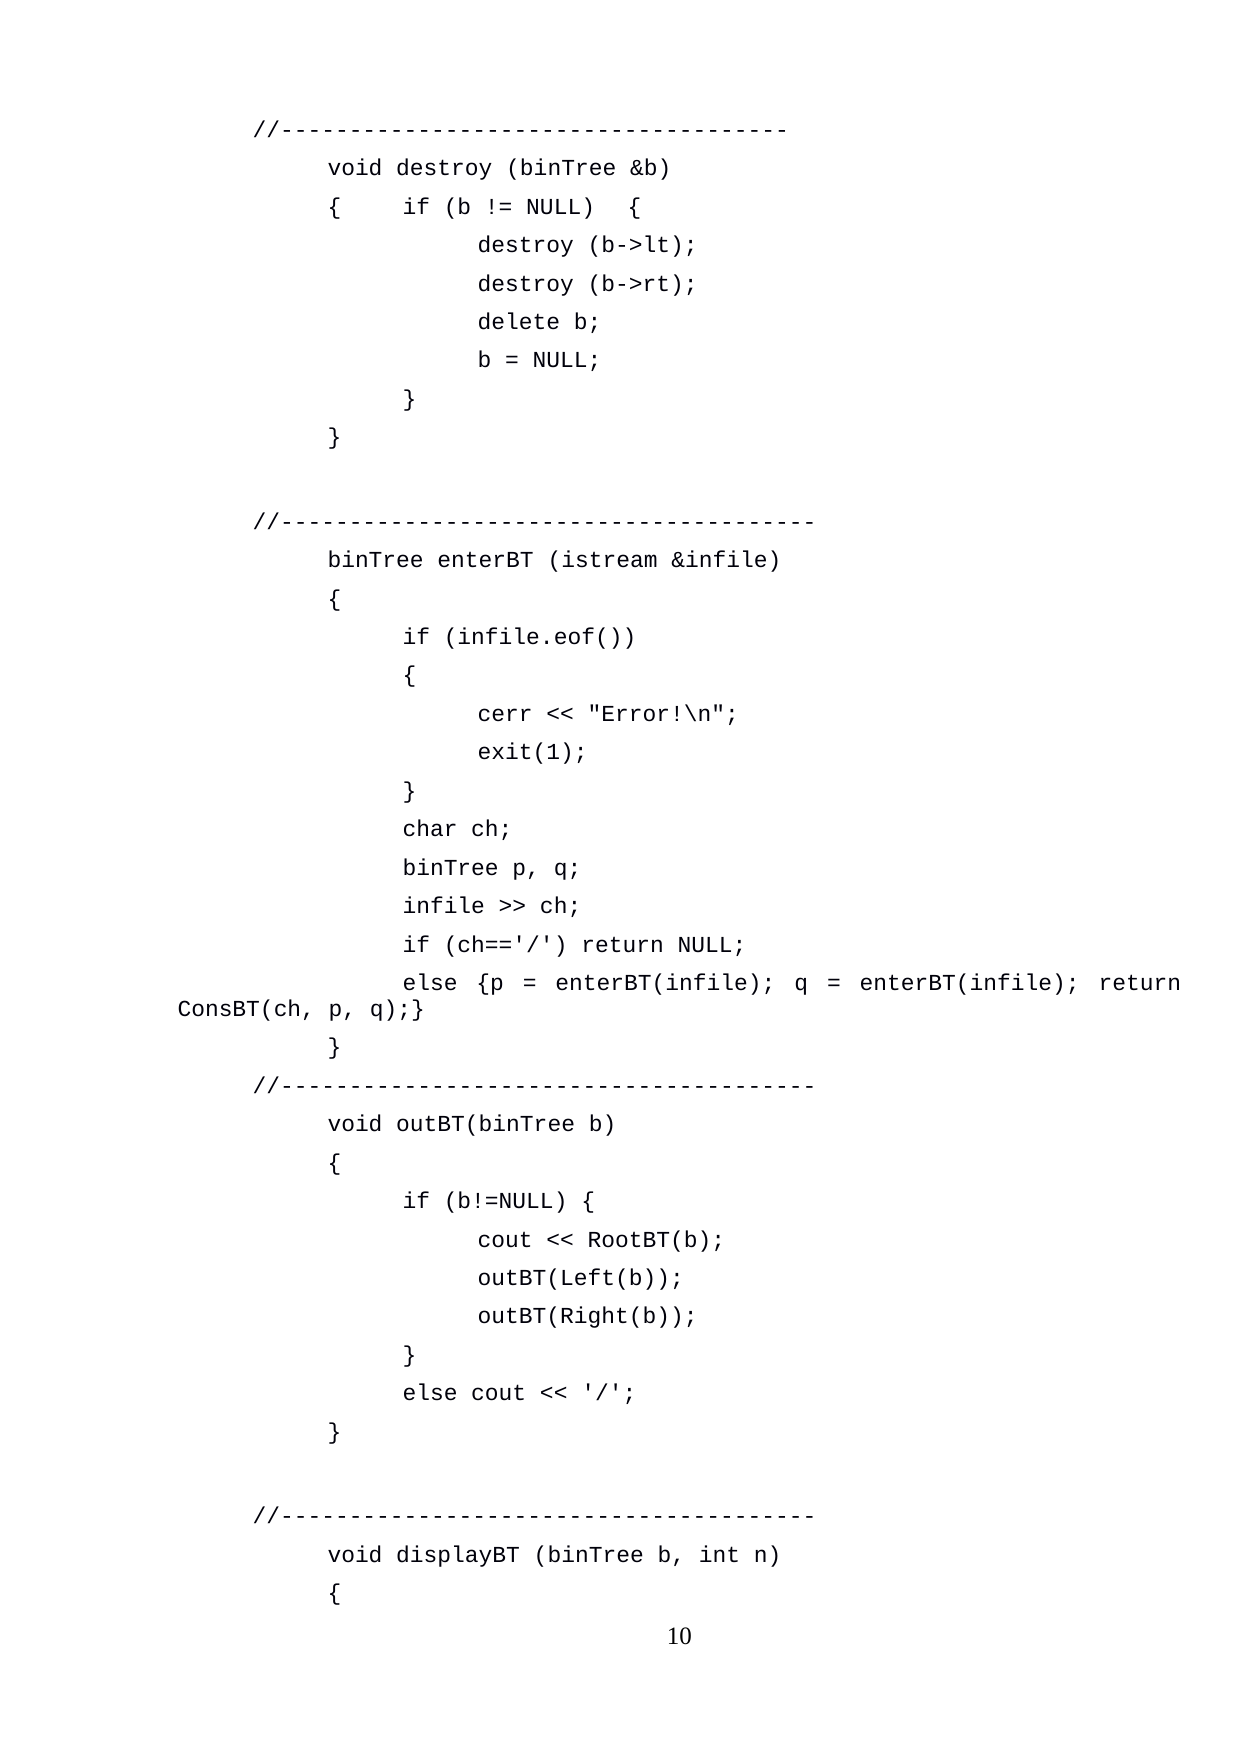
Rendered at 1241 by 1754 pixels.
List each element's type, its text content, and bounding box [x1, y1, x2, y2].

text } [177, 387, 1181, 413]
text binTree p, q; [177, 856, 1181, 882]
text { [177, 664, 1181, 690]
text cout << RootBT(b); [177, 1228, 1181, 1254]
text destroy (b->rt); [177, 272, 1181, 298]
text //--------------------------------------- [177, 510, 1181, 536]
text outBT(Left(b)); [177, 1266, 1181, 1292]
text outBT(Right(b)); [177, 1305, 1181, 1331]
text infile >> ch; [177, 894, 1181, 920]
text } [177, 426, 1181, 452]
text } [177, 1420, 1181, 1446]
text binTree enterBT (istream &infile) [177, 548, 1181, 574]
text { [177, 1151, 1181, 1177]
text //--------------------------------------- [177, 1504, 1181, 1531]
text { [177, 1581, 1181, 1607]
text void displayBT (binTree b, int n) [177, 1543, 1181, 1569]
text b = NULL; [177, 349, 1181, 375]
text destroy (b->lt); [177, 233, 1181, 259]
text } [177, 1343, 1181, 1369]
text //--------------------------------------- [177, 1074, 1181, 1100]
text { [177, 587, 1181, 613]
text } [177, 779, 1181, 805]
text else {p = enterBT(infile); q = enterBT(infile); return ConsBT(ch, p, q);} [177, 971, 1181, 1023]
text } [177, 1036, 1181, 1062]
text delete b; [177, 310, 1181, 336]
text exit(1); [177, 741, 1181, 767]
text cerr << "Error!\n"; [177, 702, 1181, 728]
text void outBT(binTree b) [177, 1113, 1181, 1138]
text { if (b != NULL) { [177, 195, 1181, 221]
text char ch; [177, 818, 1181, 843]
text if (ch=='/') return NULL; [177, 933, 1181, 959]
text //------------------------------------- [177, 118, 1181, 144]
text if (b!=NULL) { [177, 1189, 1181, 1215]
text if (infile.eof()) [177, 625, 1181, 651]
text void destroy (binTree &b) [177, 157, 1181, 182]
text else cout << '/'; [177, 1382, 1181, 1408]
